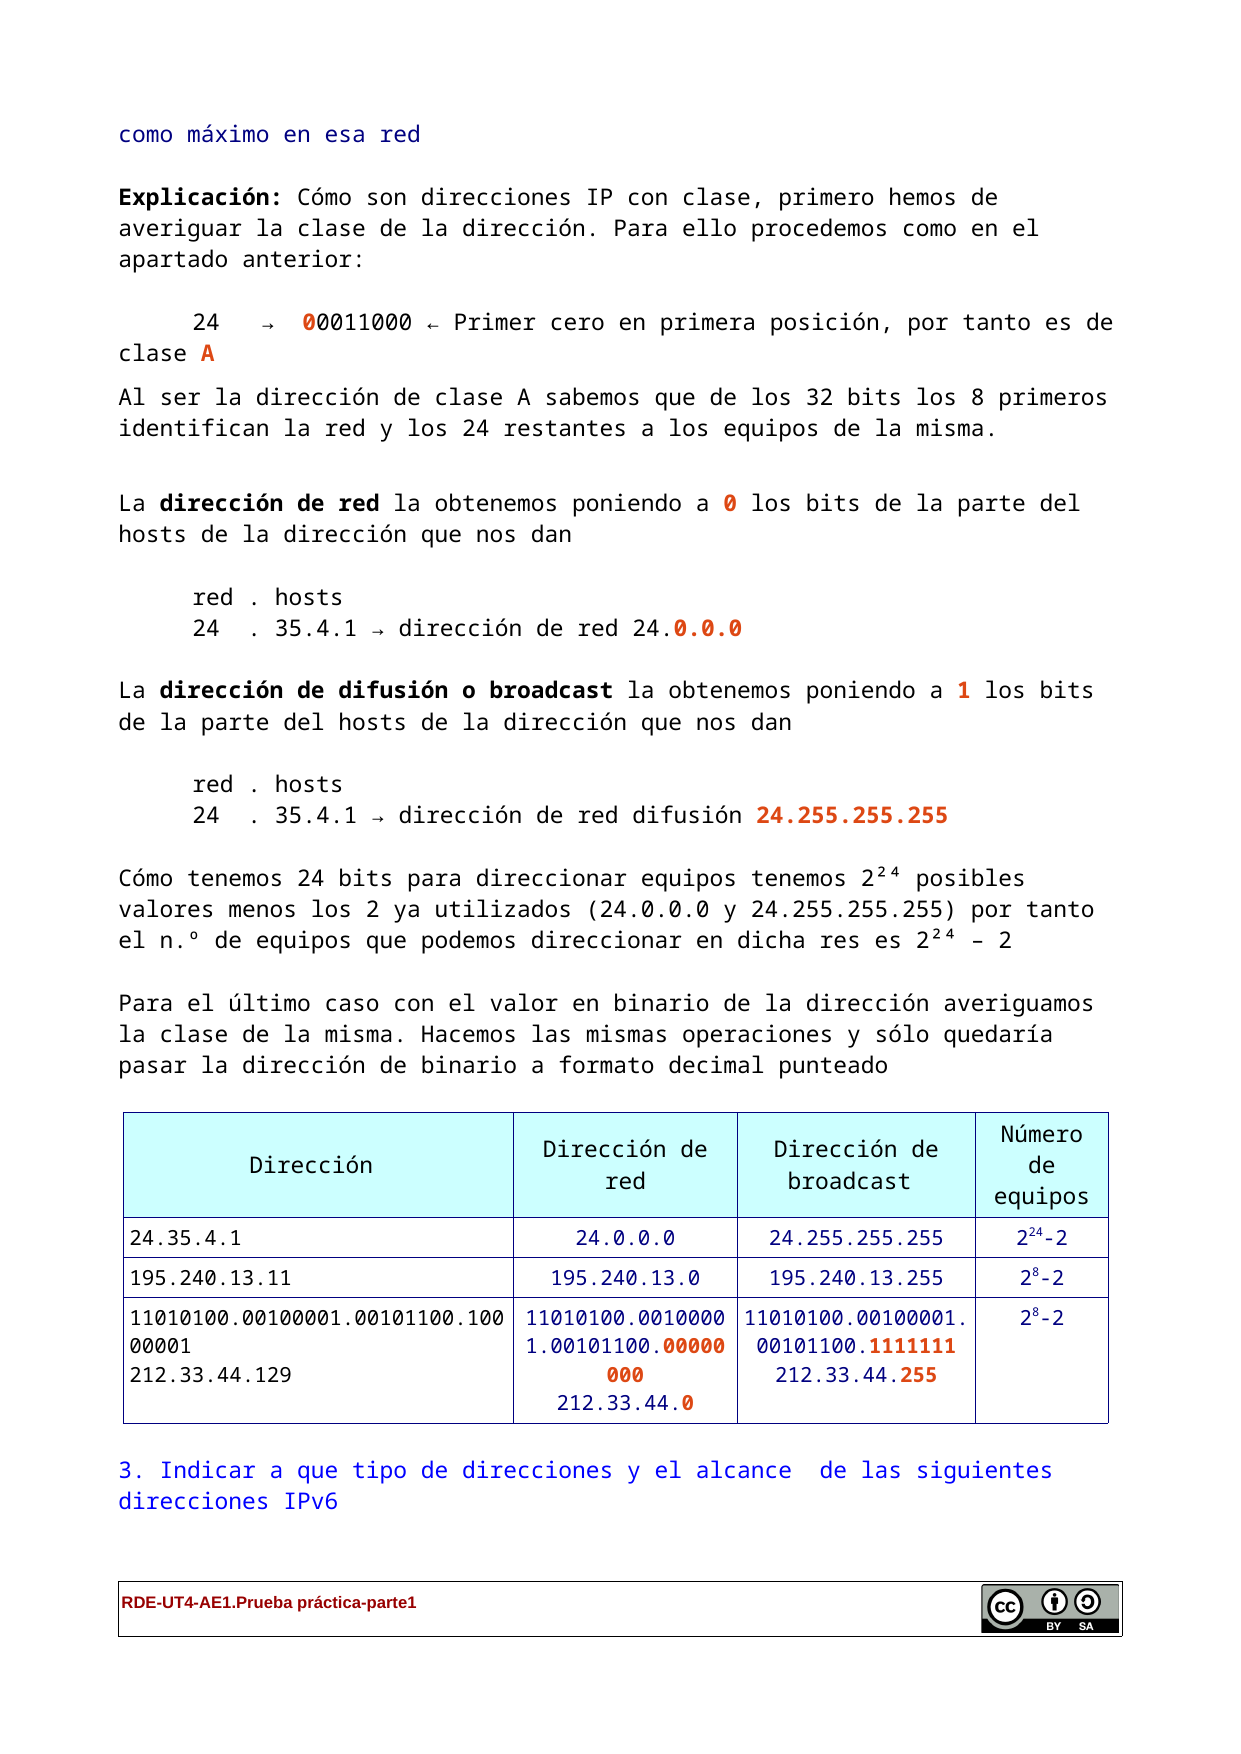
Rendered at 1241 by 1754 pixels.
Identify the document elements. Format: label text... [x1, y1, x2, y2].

text 3. Indicar a que tipo de direcciones y el alcance de las siguientes direcciones IPv6 [118, 1454, 1122, 1516]
text 24 → 00011000 ← Primer cero en primera posición, por tanto es de clase A [118, 306, 1122, 368]
table_cell 195.240.13.255 [738, 1258, 975, 1297]
text Para el último caso con el valor en binario de la dirección averiguamos la clase de la misma. Hacemos las mismas operaciones y sólo quedaría pasar la dirección de binario a formato decimal punteado [118, 987, 1122, 1081]
table_cell 28-2 [976, 1298, 1108, 1422]
text red . hosts [118, 581, 1122, 612]
table_cell 11010100.00100001.00101100.00000000 212.33.44.0 [514, 1298, 737, 1422]
table_cell 24.35.4.1 [124, 1218, 513, 1257]
text 24 . 35.4.1 → dirección de red 24.0.0.0 [118, 612, 1122, 643]
text Explicación: Cómo son direcciones IP con clase, primero hemos de averiguar la clase de la dirección. Para ello procedemos como en el apartado anterior: [118, 181, 1122, 274]
table_header Dirección [124, 1113, 513, 1217]
table_cell 24.0.0.0 [514, 1218, 737, 1257]
text La dirección de red la obtenemos poniendo a 0 los bits de la parte del hosts de la dirección que nos dan [118, 487, 1122, 549]
table_cell 28-2 [976, 1258, 1108, 1297]
table_header Dirección de red [514, 1113, 737, 1217]
table_header Dirección de broadcast [738, 1113, 975, 1217]
picture [981, 1584, 1119, 1633]
text Cómo tenemos 24 bits para direccionar equipos tenemos 2²⁴ posibles valores menos los 2 ya utilizados (24.0.0.0 y 24.255.255.255) por tanto el n.º de equipos que podemos direccionar en dicha res es 2²⁴ – 2 [118, 862, 1122, 956]
table_cell 24.255.255.255 [738, 1218, 975, 1257]
text Al ser la dirección de clase A sabemos que de los 32 bits los 8 primeros identifican la red y los 24 restantes a los equipos de la misma. [118, 381, 1122, 443]
text red . hosts [118, 768, 1122, 799]
table_header Número de equipos [976, 1113, 1108, 1217]
text La dirección de difusión o broadcast la obtenemos poniendo a 1 los bits de la parte del hosts de la dirección que nos dan [118, 674, 1122, 737]
text 24 . 35.4.1 → dirección de red difusión 24.255.255.255 [118, 799, 1122, 831]
table_cell 195.240.13.0 [514, 1258, 737, 1297]
table_cell 224-2 [976, 1218, 1108, 1257]
text como máximo en esa red [118, 118, 1122, 149]
table_cell 195.240.13.11 [124, 1258, 513, 1297]
table_cell 11010100.00100001.00101100.1111111 212.33.44.255 [738, 1298, 975, 1422]
table_cell 11010100.00100001.00101100.10000001 212.33.44.129 [124, 1298, 513, 1422]
